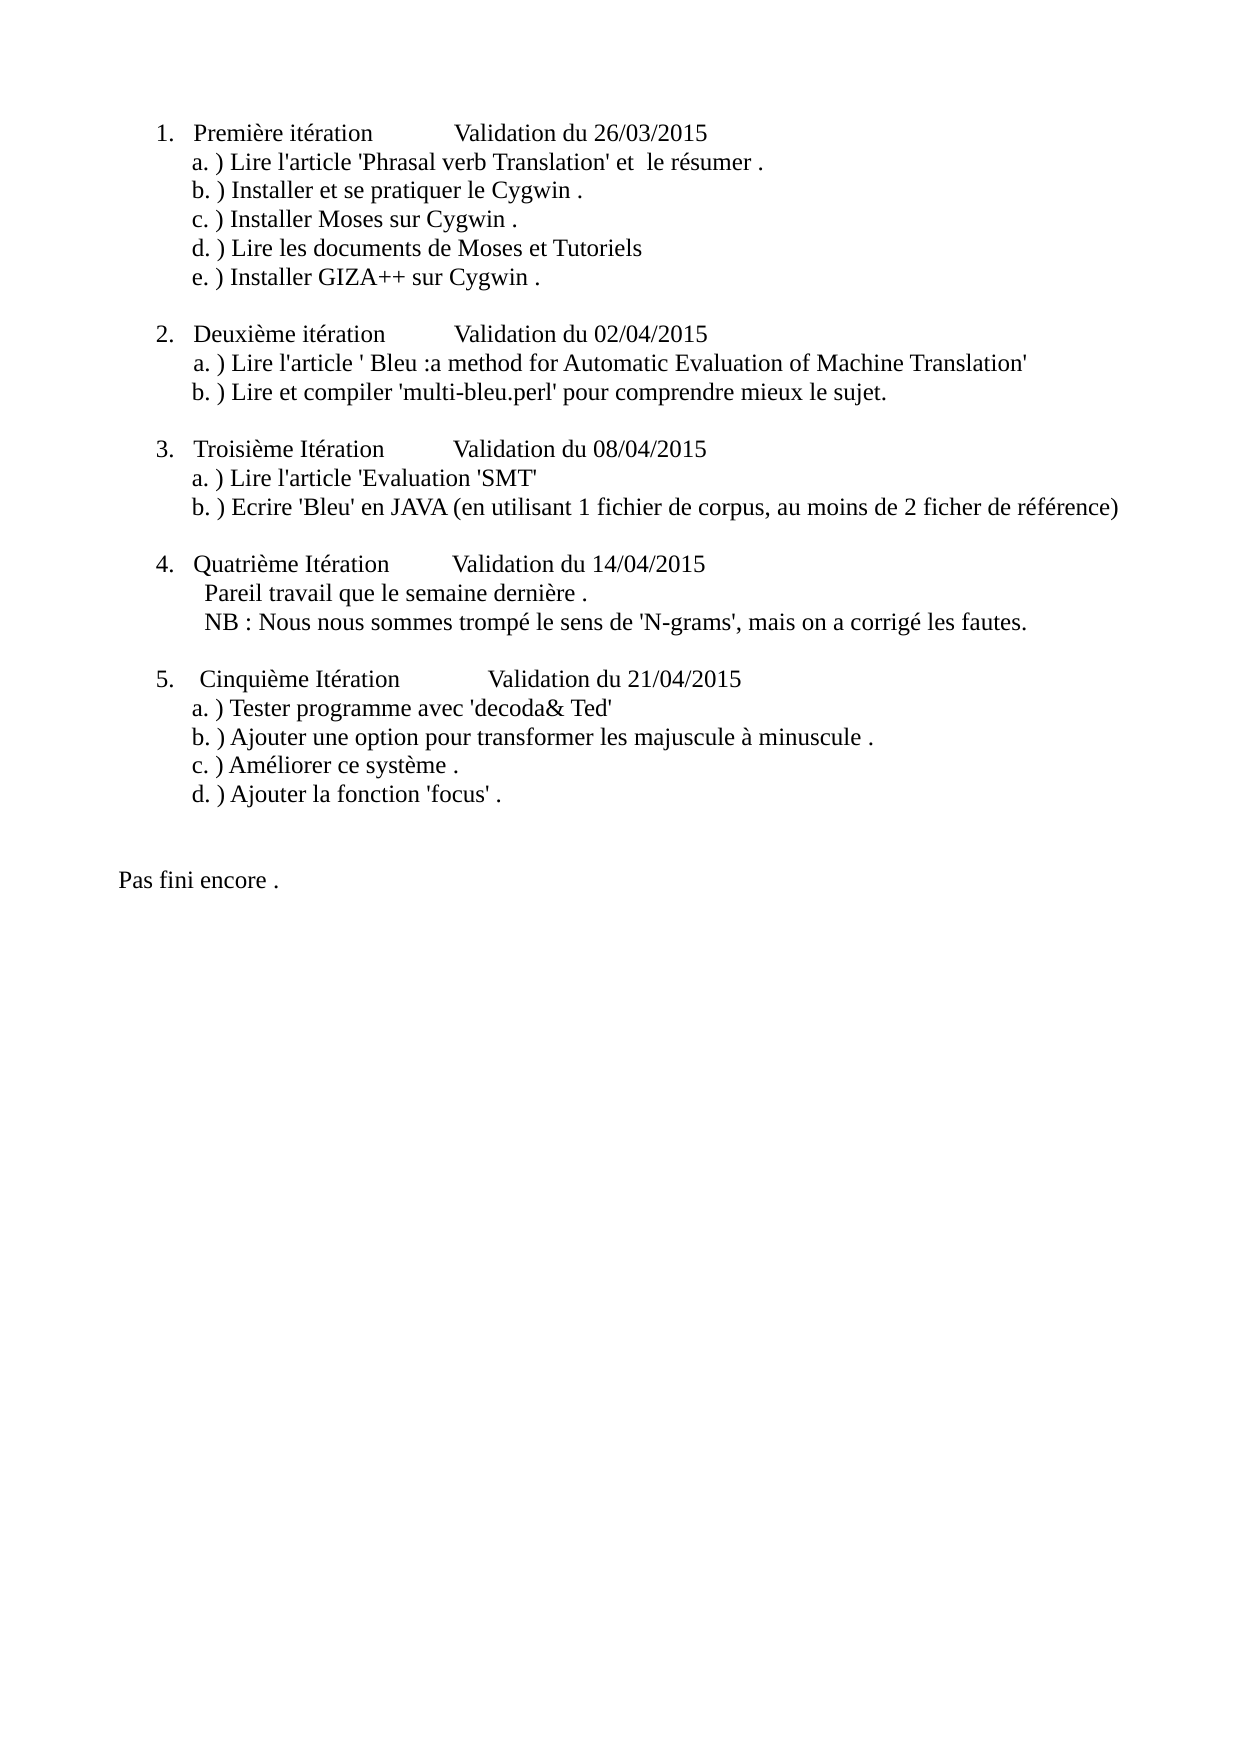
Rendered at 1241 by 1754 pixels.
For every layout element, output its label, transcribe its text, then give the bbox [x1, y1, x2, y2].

text d. ) Ajouter la fonction 'focus' . [118, 779, 1122, 808]
text b. ) Installer et se pratiquer le Cygwin . [118, 176, 1122, 204]
text b. ) Ajouter une option pour transformer les majuscule à minuscule . [118, 722, 1122, 751]
text NB : Nous nous sommes trompé le sens de 'N-grams', mais on a corrigé les fautes. [118, 607, 1122, 636]
text b. ) Ecrire 'Bleu' en JAVA (en utilisant 1 fichier de corpus, au moins de 2 ficher de référence) [118, 492, 1122, 521]
text Pareil travail que le semaine dernière . [118, 578, 1122, 607]
list Première itération Validation du 26/03/2015 [156, 118, 1122, 147]
text a. ) Lire l'article 'Evaluation 'SMT' [118, 463, 1122, 492]
text c. ) Installer Moses sur Cygwin . [118, 204, 1122, 233]
list a. ) Lire l'article ' Bleu :a method for Automatic Evaluation of Machine Translation' [156, 348, 1122, 377]
list Quatrième Itération Validation du 14/04/2015 [156, 549, 1122, 578]
text d. ) Lire les documents de Moses et Tutoriels [118, 233, 1122, 262]
list Cinquième Itération Validation du 21/04/2015 [156, 664, 1122, 693]
list Troisième Itération Validation du 08/04/2015 [156, 434, 1122, 463]
text e. ) Installer GIZA++ sur Cygwin . [118, 262, 1122, 291]
text Pas fini encore . [118, 866, 1122, 894]
text a. ) Lire l'article 'Phrasal verb Translation' et le résumer . [118, 147, 1122, 176]
text c. ) Améliorer ce système . [118, 751, 1122, 779]
list Deuxième itération Validation du 02/04/2015 [156, 319, 1122, 348]
text a. ) Tester programme avec 'decoda& Ted' [118, 693, 1122, 722]
text b. ) Lire et compiler 'multi-bleu.perl' pour comprendre mieux le sujet. [118, 377, 1122, 406]
